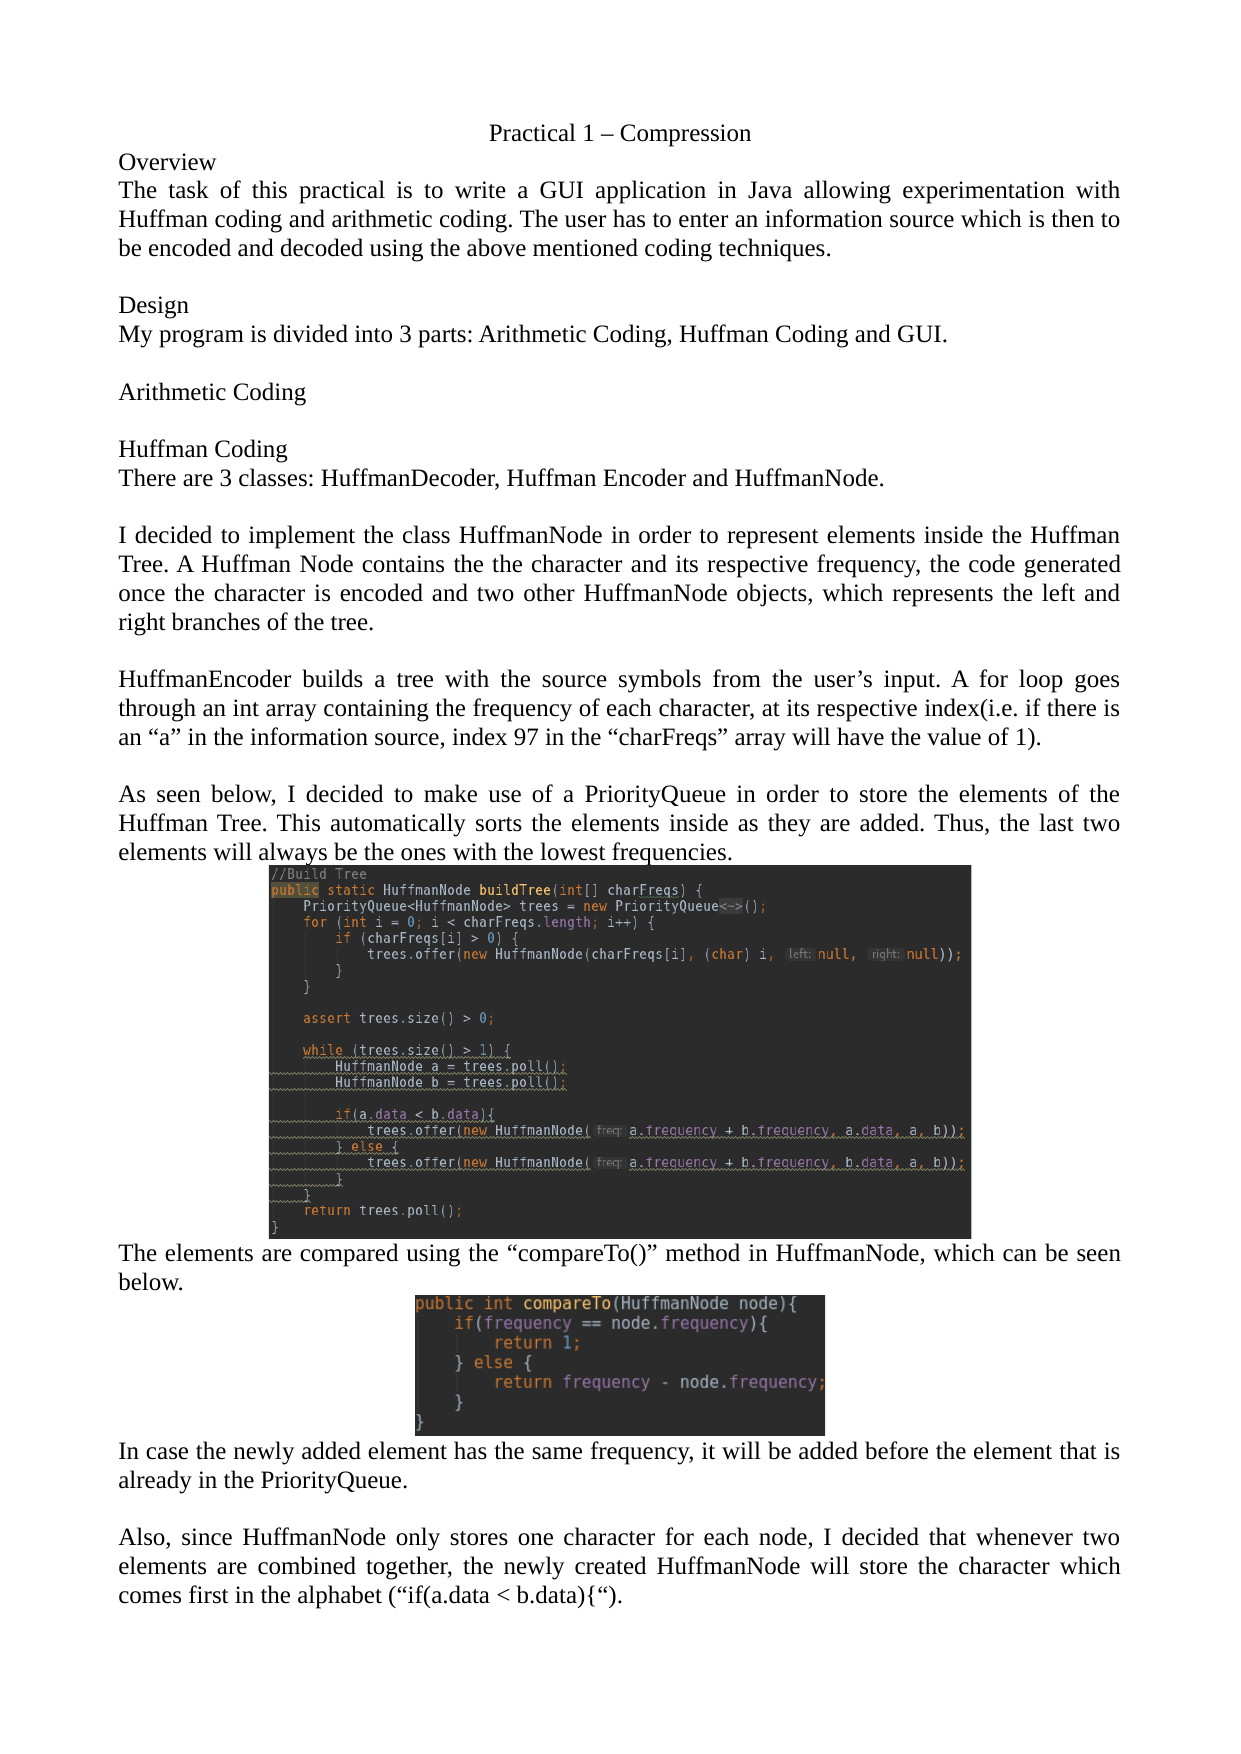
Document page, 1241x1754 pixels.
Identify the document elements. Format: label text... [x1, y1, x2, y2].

text In case the newly added element has the same frequency, it will be added before the element that is already in the PriorityQueue. [118, 1296, 1122, 1493]
text As seen below, I decided to make use of a PriorityQueue in order to store the elements of the Huffman Tree. This automatically sorts the elements inside as they are added. Thus, the last two elements will always be the ones with the lowest frequencies. [118, 779, 1122, 866]
text The elements are compared using the “compareTo()” method in HuffmanNode, which can be seen below. [118, 866, 1122, 1296]
picture [268, 865, 972, 1239]
text The task of this practical is to write a GUI application in Java allowing experimentation with Huffman coding and arithmetic coding. The user has to enter an information source which is then to be encoded and decoded using the above mentioned coding techniques. [118, 176, 1122, 262]
text Design [118, 291, 1122, 319]
text HuffmanEncoder builds a tree with the source symbols from the user’s input. A for loop goes through an int array containing the frequency of each character, at its respective index(i.e. if there is an “a” in the information source, index 97 in the “charFreqs” array will have the value of 1). [118, 664, 1122, 751]
picture [415, 1295, 826, 1436]
text I decided to implement the class HuffmanNode in order to represent elements inside the Huffman Tree. A Huffman Node contains the the character and its respective frequency, the code generated once the character is encoded and two other HuffmanNode objects, which represents the left and right branches of the tree. [118, 521, 1122, 636]
text There are 3 classes: HuffmanDecoder, Huffman Encoder and HuffmanNode. [118, 463, 1122, 492]
text Huffman Coding [118, 434, 1122, 463]
text Practical 1 – Compression [118, 118, 1122, 147]
text Overview [118, 147, 1122, 176]
text Also, since HuffmanNode only stores one character for each node, I decided that whenever two elements are combined together, the newly created HuffmanNode will store the character which comes first in the alphabet (“if(a.data < b.data){“). [118, 1522, 1122, 1608]
text Arithmetic Coding [118, 377, 1122, 406]
text My program is divided into 3 parts: Arithmetic Coding, Huffman Coding and GUI. [118, 319, 1122, 348]
